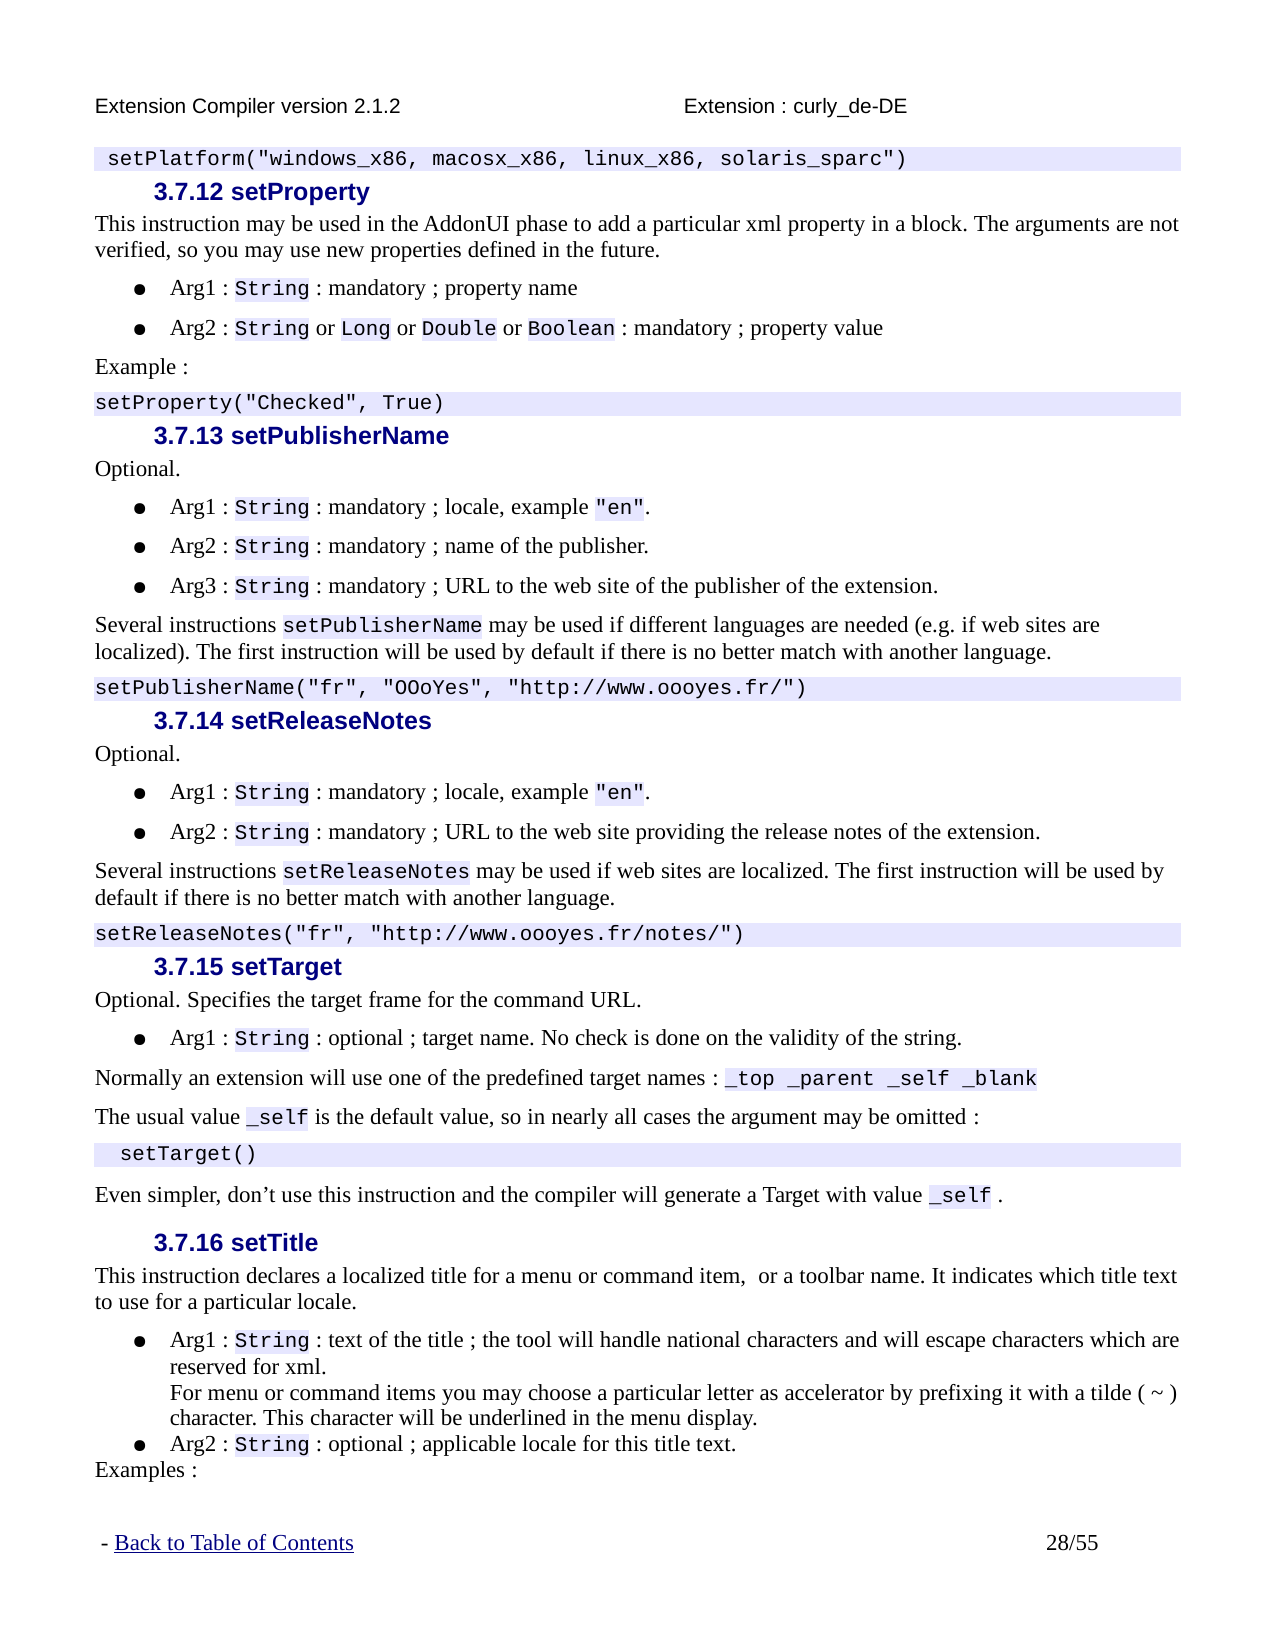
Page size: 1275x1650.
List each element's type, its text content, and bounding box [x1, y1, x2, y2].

text Several instructions setPublisherName may be used if different languages are needed (e.g. if web sites are localized). The first instruction will be used by default if there is no better match with another language. [94, 612, 1181, 665]
text Optional. Specifies the target frame for the command URL. [94, 987, 1181, 1012]
text Even simpler, don’t use this instruction and the compiler will generate a Target with value _self . [94, 1182, 1181, 1209]
text Several instructions setReleaseNotes may be used if web sites are localized. The first instruction will be used by default if there is no better match with another language. [94, 858, 1181, 911]
subtitle setTitle [153, 1229, 1181, 1257]
text Optional. [94, 741, 1181, 767]
list Arg1 : String : mandatory ; property name [132, 275, 1181, 302]
list Arg2 : String : mandatory ; name of the publisher. [132, 533, 1181, 560]
text setPlatform("windows_x86, macosx_x86, linux_x86, solaris_sparc") [94, 147, 1181, 171]
list Arg2 : String : mandatory ; URL to the web site providing the release notes of the extension. [132, 818, 1181, 846]
subtitle setTarget [153, 953, 1181, 981]
list Arg2 : String : optional ; applicable locale for this title text. [132, 1430, 1181, 1457]
text Normally an extension will use one of the predefined target names : _top _parent _self _blank [94, 1064, 1181, 1091]
text setProperty("Checked", True) [94, 392, 1181, 416]
text Optional. [94, 456, 1181, 481]
subtitle setProperty [153, 177, 1181, 205]
text setPublisherName("fr", "OOoYes", "http://www.oooyes.fr/") [94, 677, 1181, 701]
text Examples : [94, 1457, 1181, 1483]
list Arg1 : String : mandatory ; locale, example "en". [132, 779, 1181, 806]
text This instruction declares a localized title for a menu or command item, or a toolbar name. It indicates which title text to use for a particular locale. [94, 1263, 1181, 1314]
list Arg1 : String : text of the title ; the tool will handle national characters and will escape characters which are reserved for xml. For menu or command items you may choose a particular letter as accelerator by prefixing it with a tilde ( ~ ) character. This character will be underlined in the menu display. [132, 1327, 1181, 1430]
subtitle setReleaseNotes [153, 707, 1181, 735]
list Arg1 : String : mandatory ; locale, example "en". [132, 494, 1181, 521]
text setReleaseNotes("fr", "http://www.oooyes.fr/notes/") [94, 923, 1181, 947]
subtitle setPublisherName [153, 422, 1181, 450]
list Arg3 : String : mandatory ; URL to the web site of the publisher of the extension. [132, 573, 1181, 600]
text The usual value _self is the default value, so in nearly all cases the argument may be omitted : [94, 1104, 1181, 1131]
text setTarget() [94, 1143, 1181, 1167]
list Arg1 : String : optional ; target name. No check is done on the validity of the string. [132, 1025, 1181, 1052]
list Arg2 : String or Long or Double or Boolean : mandatory ; property value [132, 314, 1181, 341]
text This instruction may be used in the AddonUI phase to add a particular xml property in a block. The arguments are not verified, so you may use new properties defined in the future. [94, 211, 1181, 262]
text Example : [94, 354, 1181, 379]
